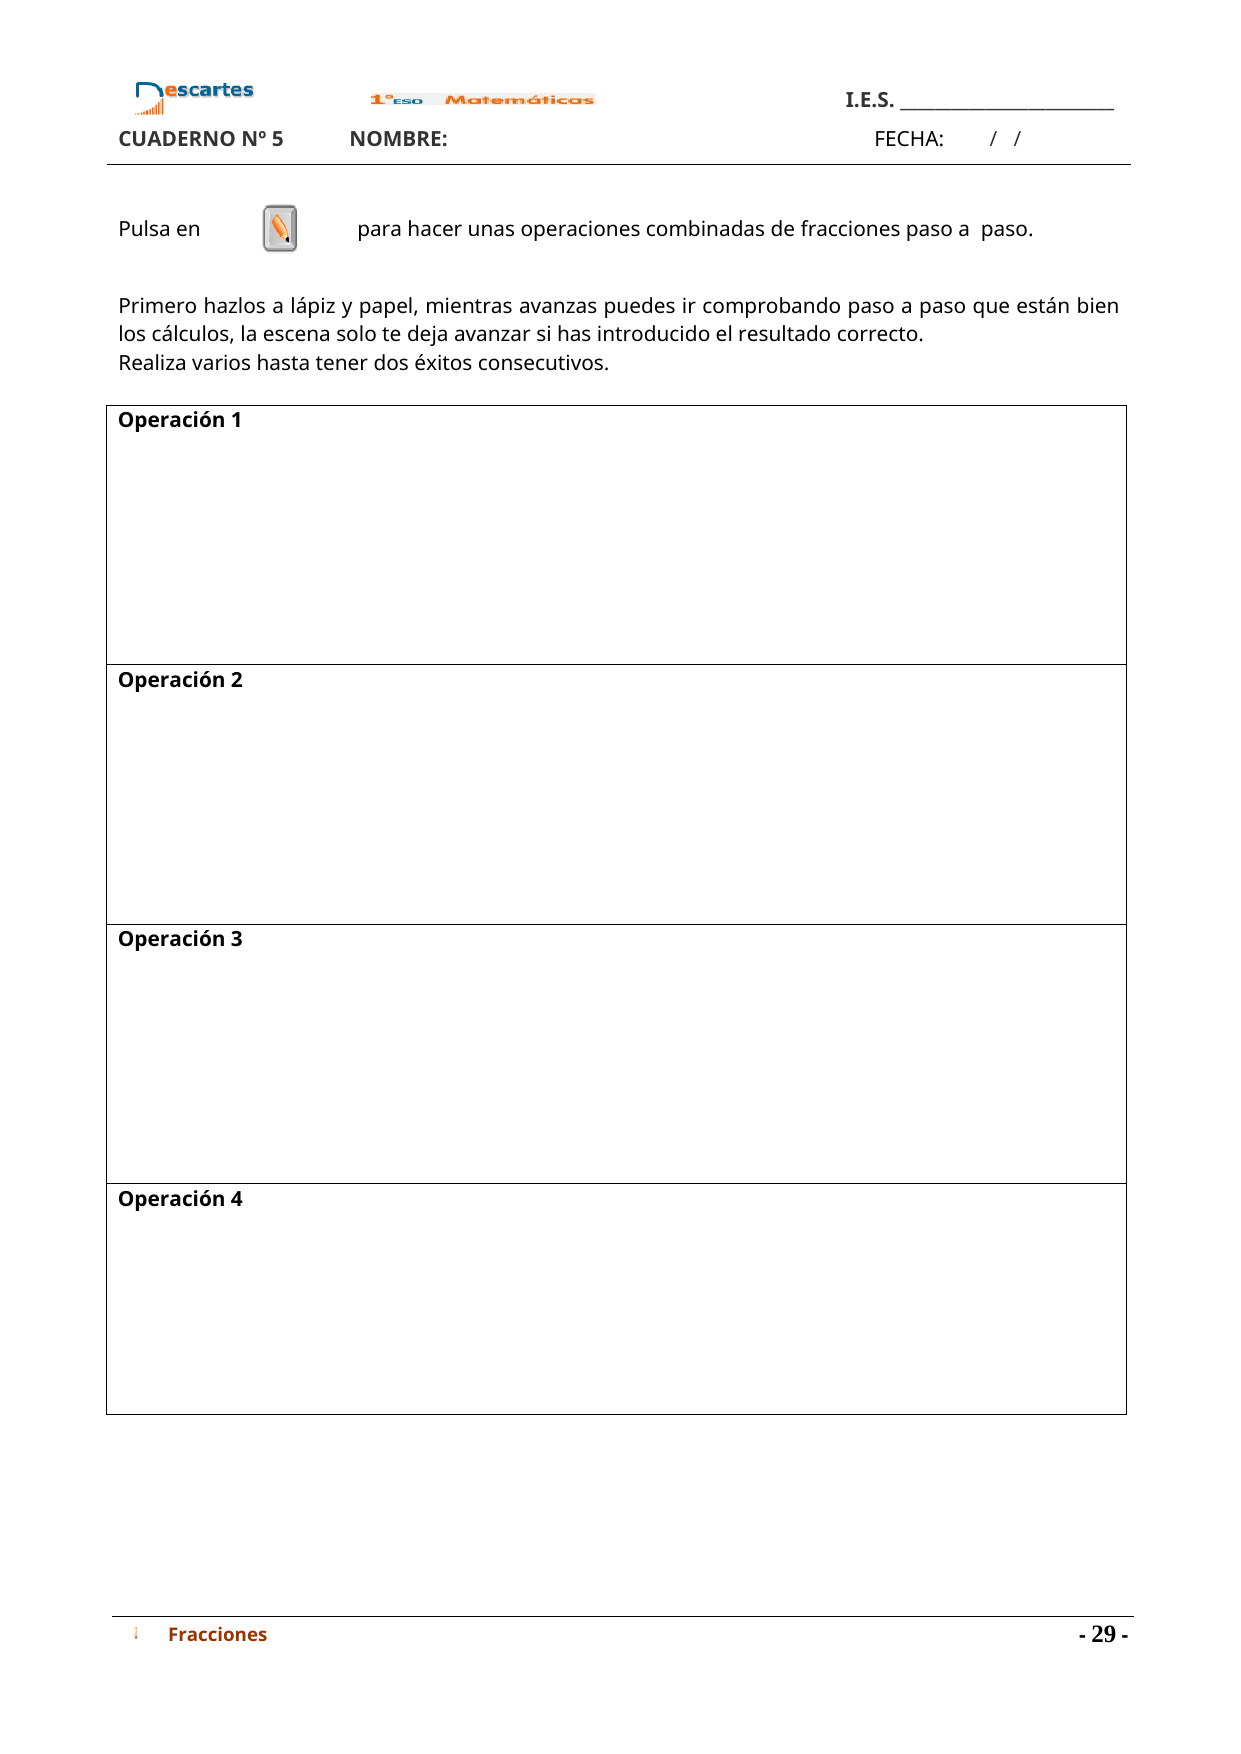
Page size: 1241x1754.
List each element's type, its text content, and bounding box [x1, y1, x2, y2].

picture [371, 93, 599, 105]
table_header Operación 1 [107, 406, 1126, 664]
table_cell Operación 2 [107, 665, 1126, 923]
table_header para hacer unas operaciones combinadas de fracciones paso a paso. [346, 194, 1129, 262]
picture [134, 82, 257, 115]
table_header [234, 194, 346, 262]
table_header Pulsa en [107, 194, 234, 262]
picture [134, 1626, 138, 1639]
text Realiza varios hasta tener dos éxitos consecutivos. [118, 348, 1122, 376]
table_cell Operación 4 [107, 1184, 1126, 1414]
table_cell Operación 3 [107, 925, 1126, 1183]
picture [261, 203, 298, 254]
text Primero hazlos a lápiz y papel, mientras avanzas puedes ir comprobando paso a paso que están bien los cálculos, la escena solo te deja avanzar si has introducido el resultado correcto. [118, 291, 1122, 348]
